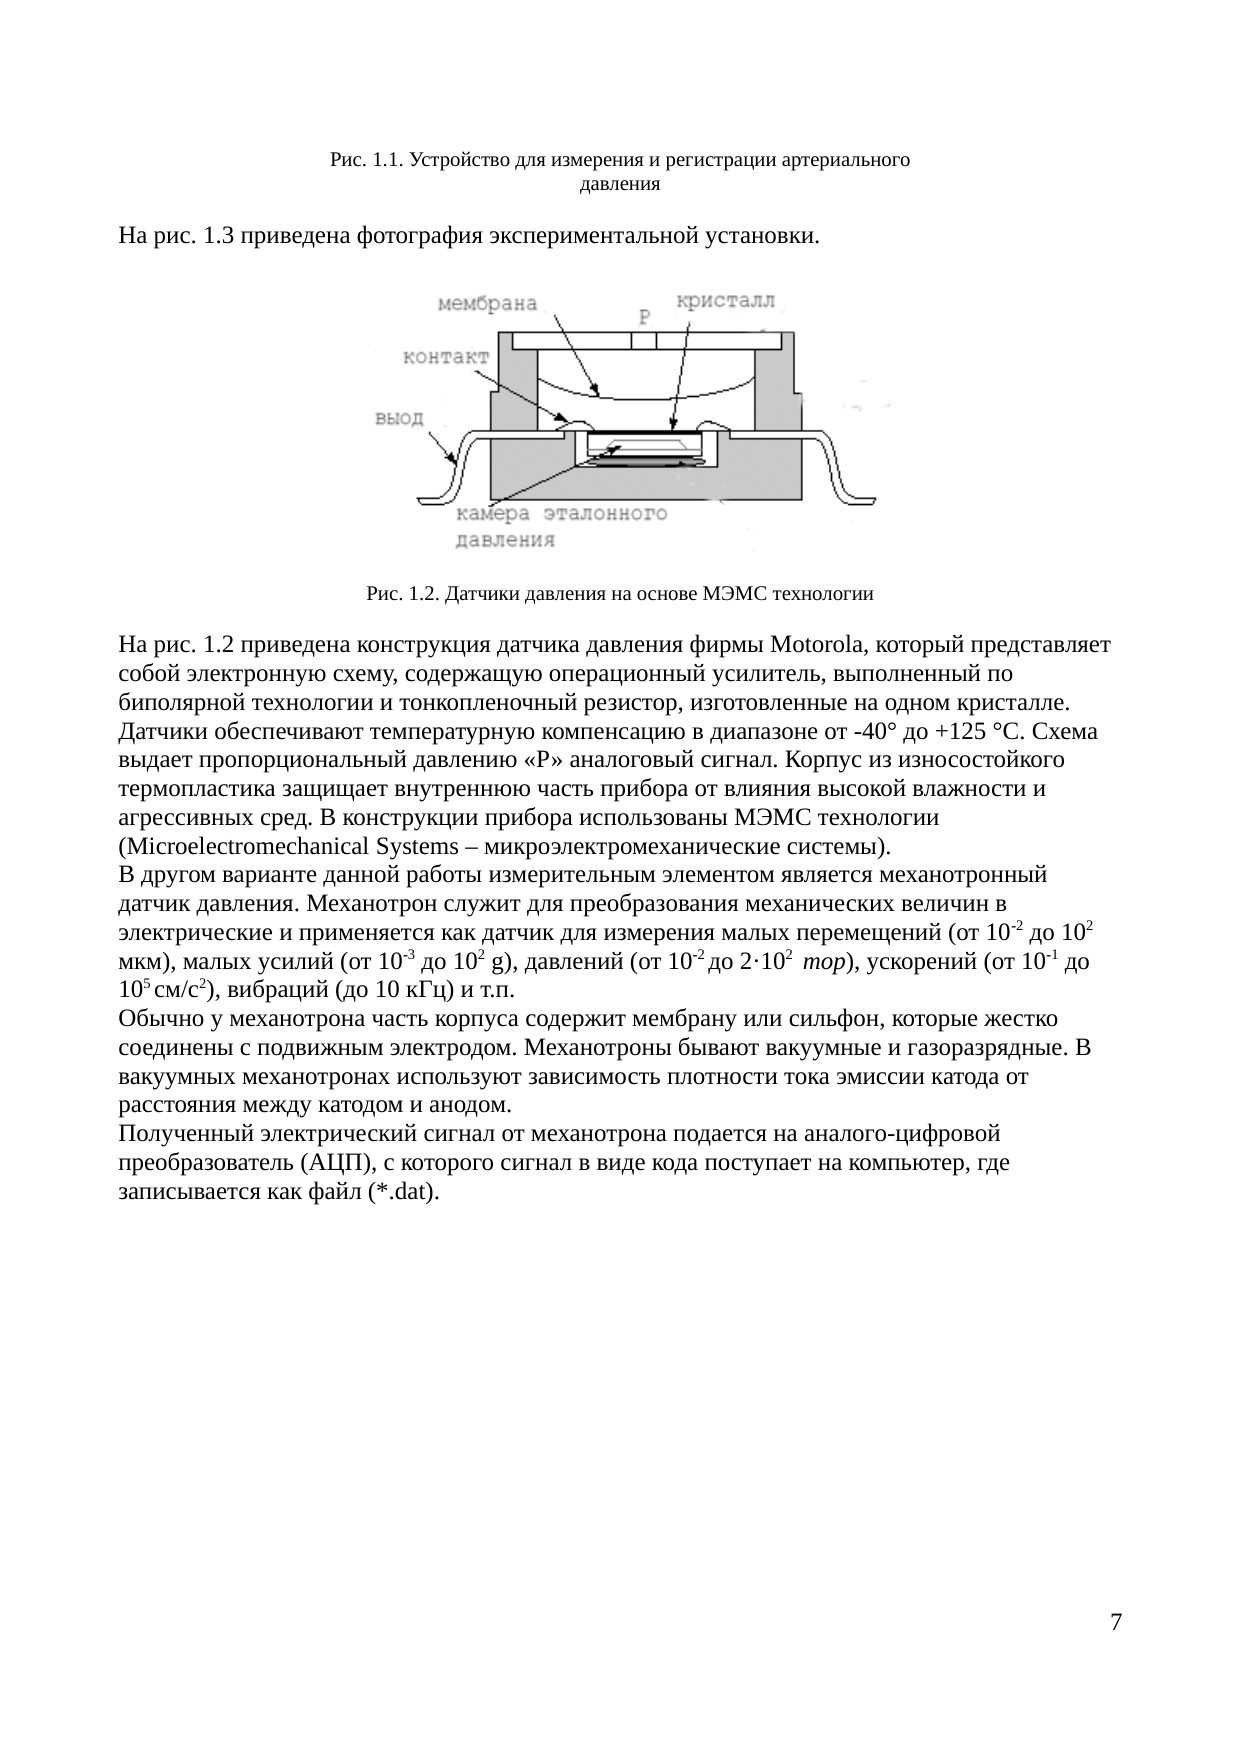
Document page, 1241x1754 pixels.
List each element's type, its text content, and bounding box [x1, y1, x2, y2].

text Обычно у механотрона часть корпуса содержит мембрану или сильфон, которые жестко соединены с подвижным электродом. Механотроны бывают вакуумные и газоразрядные. В вакуумных механотронах используют зависимость плотности тока эмиссии катода от расстояния между катодом и анодом. [118, 1003, 1122, 1118]
text Рис. 1.2. Датчики давления на основе МЭМС технологии [118, 580, 1122, 604]
text На рис. 1.3 приведена фотография экспериментальной установки. [118, 220, 1122, 249]
text Полученный электрический сигнал от механотрона подается на аналого-цифровой преобразователь (АЦП), с которого сигнал в виде кода поступает на компьютер, где записывается как файл (*.dat). [118, 1118, 1122, 1204]
text На рис. 1.2 приведена конструкция датчика давления фирмы Motorola, который представляет собой электронную схему, содержащую операционный усилитель, выполненный по биполярной технологии и тонкопленочный резистор, изготовленные на одном кристалле. Датчики обеспечивают температурную компенсацию в диапазоне от -40° до +125 °C. Схема выдает пропорциональный давлению «Р» аналоговый сигнал. Корпус из износостойкого термопластика защищает внутреннюю часть прибора от влияния высокой влажности и агрессивных сред. В конструкции прибора использованы МЭМС технологии (Microelectromechanical Systems – микроэлектромеханические системы). [118, 629, 1122, 859]
text В другом варианте данной работы измерительным элементом является механотронный датчик давления. Механотрон служит для преобразования механических величин в электрические и применяется как датчик для измерения малых перемещений (от 102 до 102 мкм), малых усилий (от 103 до 102 g), давлений (от 102 до 2·102 тор), ускорений (от 101 до 105 см/с2), вибраций (до 10 кГц) и т.п. [118, 859, 1122, 1003]
text Рис. 1.1. Устройство для измерения и регистрации артериального давления [118, 147, 1122, 195]
picture [348, 277, 892, 551]
